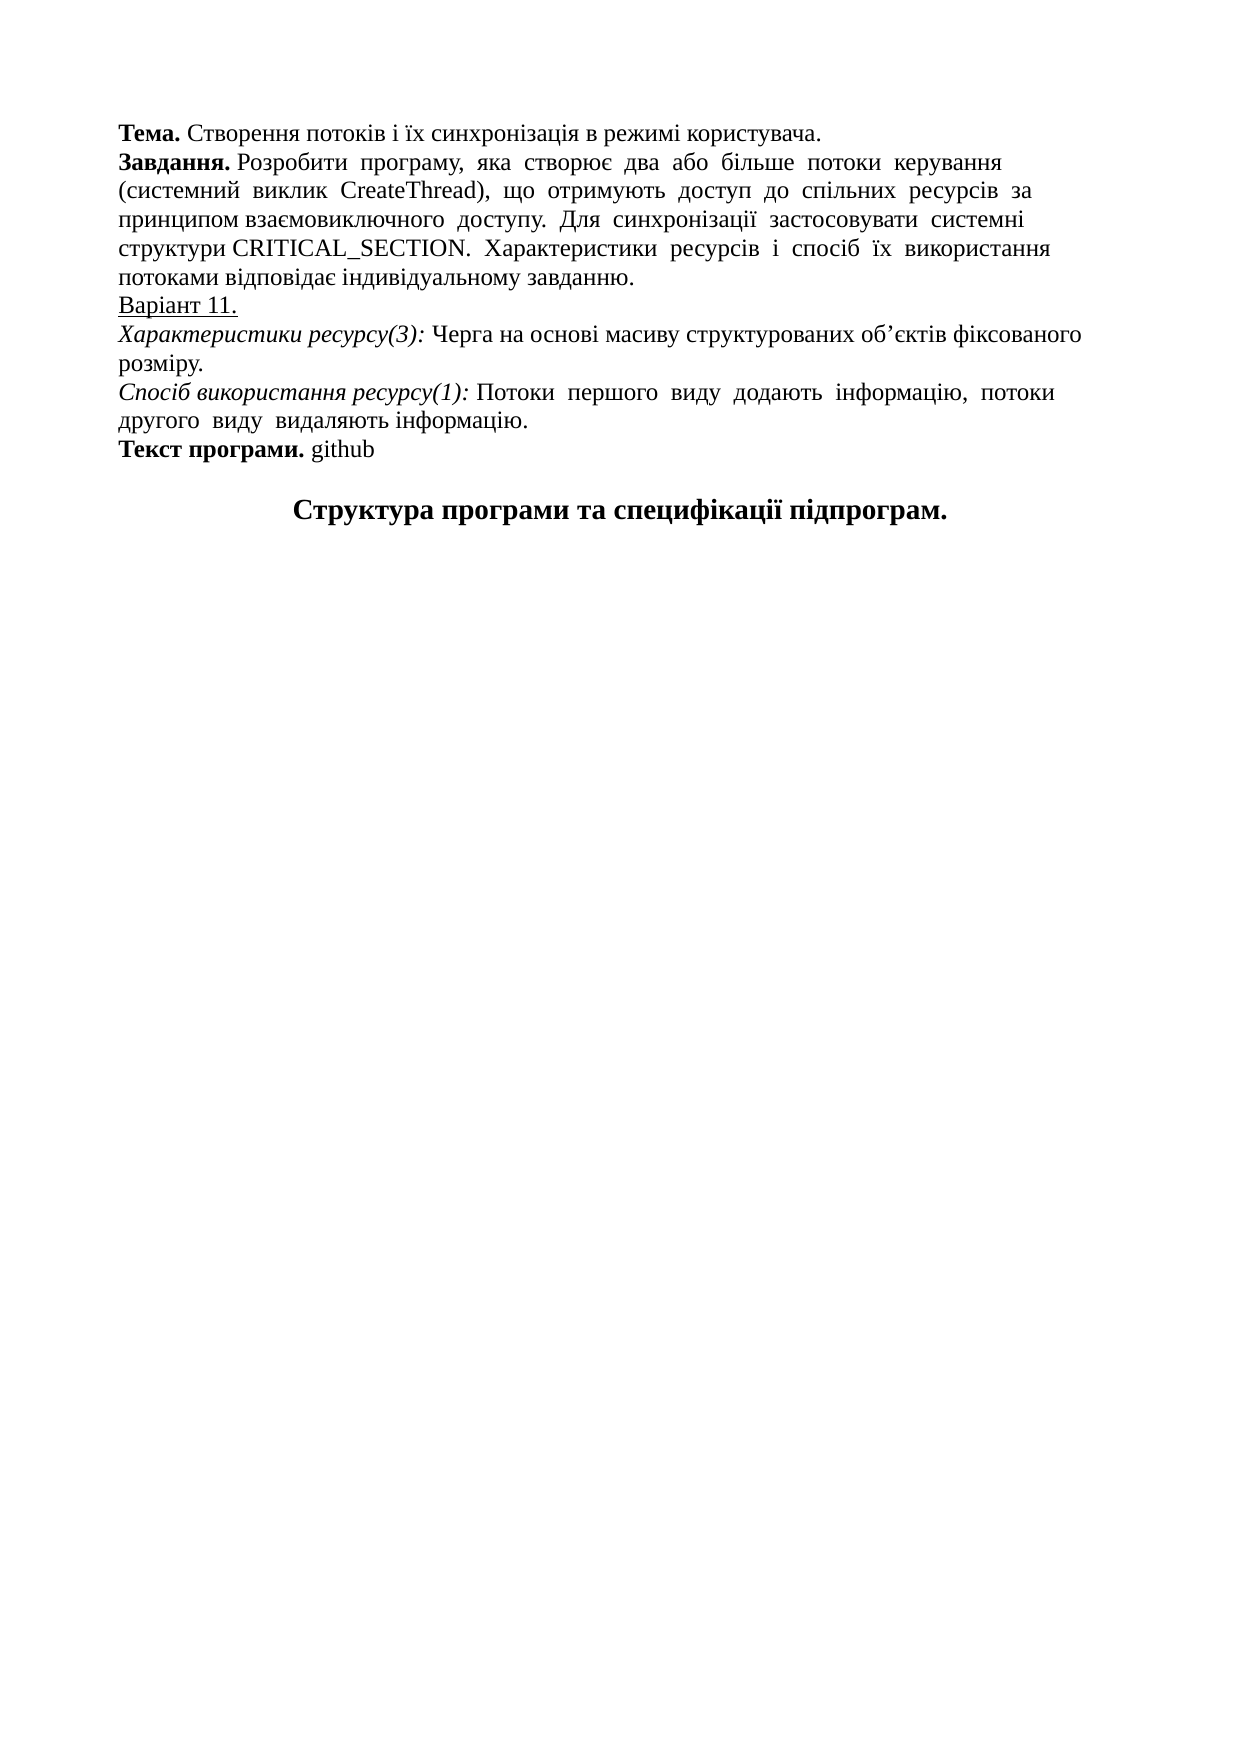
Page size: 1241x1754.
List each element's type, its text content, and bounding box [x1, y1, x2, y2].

text Тема. Створення потоків і їх синхронізація в режимі користувача. [118, 118, 1122, 147]
text Завдання. Розробити програму, яка створює два або більше потоки керування (системний виклик CreateThread), що отримують доступ до спільних ресурсів за принципом взаємовиключного доступу. Для синхронізації застосовувати системні структури CRITICAL_SECTION. Характеристики ресурсів і спосіб їх використання потоками відповідає індивідуальному завданню. [118, 147, 1122, 291]
text Текст програми. github [118, 434, 1122, 463]
text Структура програми та специфікації підпрограм. [118, 492, 1122, 525]
text Варіант 11. [118, 291, 1122, 319]
text Спосіб використання ресурсу(1): Потоки першого виду додають інформацію, потоки другого виду видаляють інформацію. [118, 377, 1122, 434]
text Характеристики ресурсу(3): Черга на основі масиву структурованих об’єктів фіксованого розміру. [118, 319, 1122, 377]
